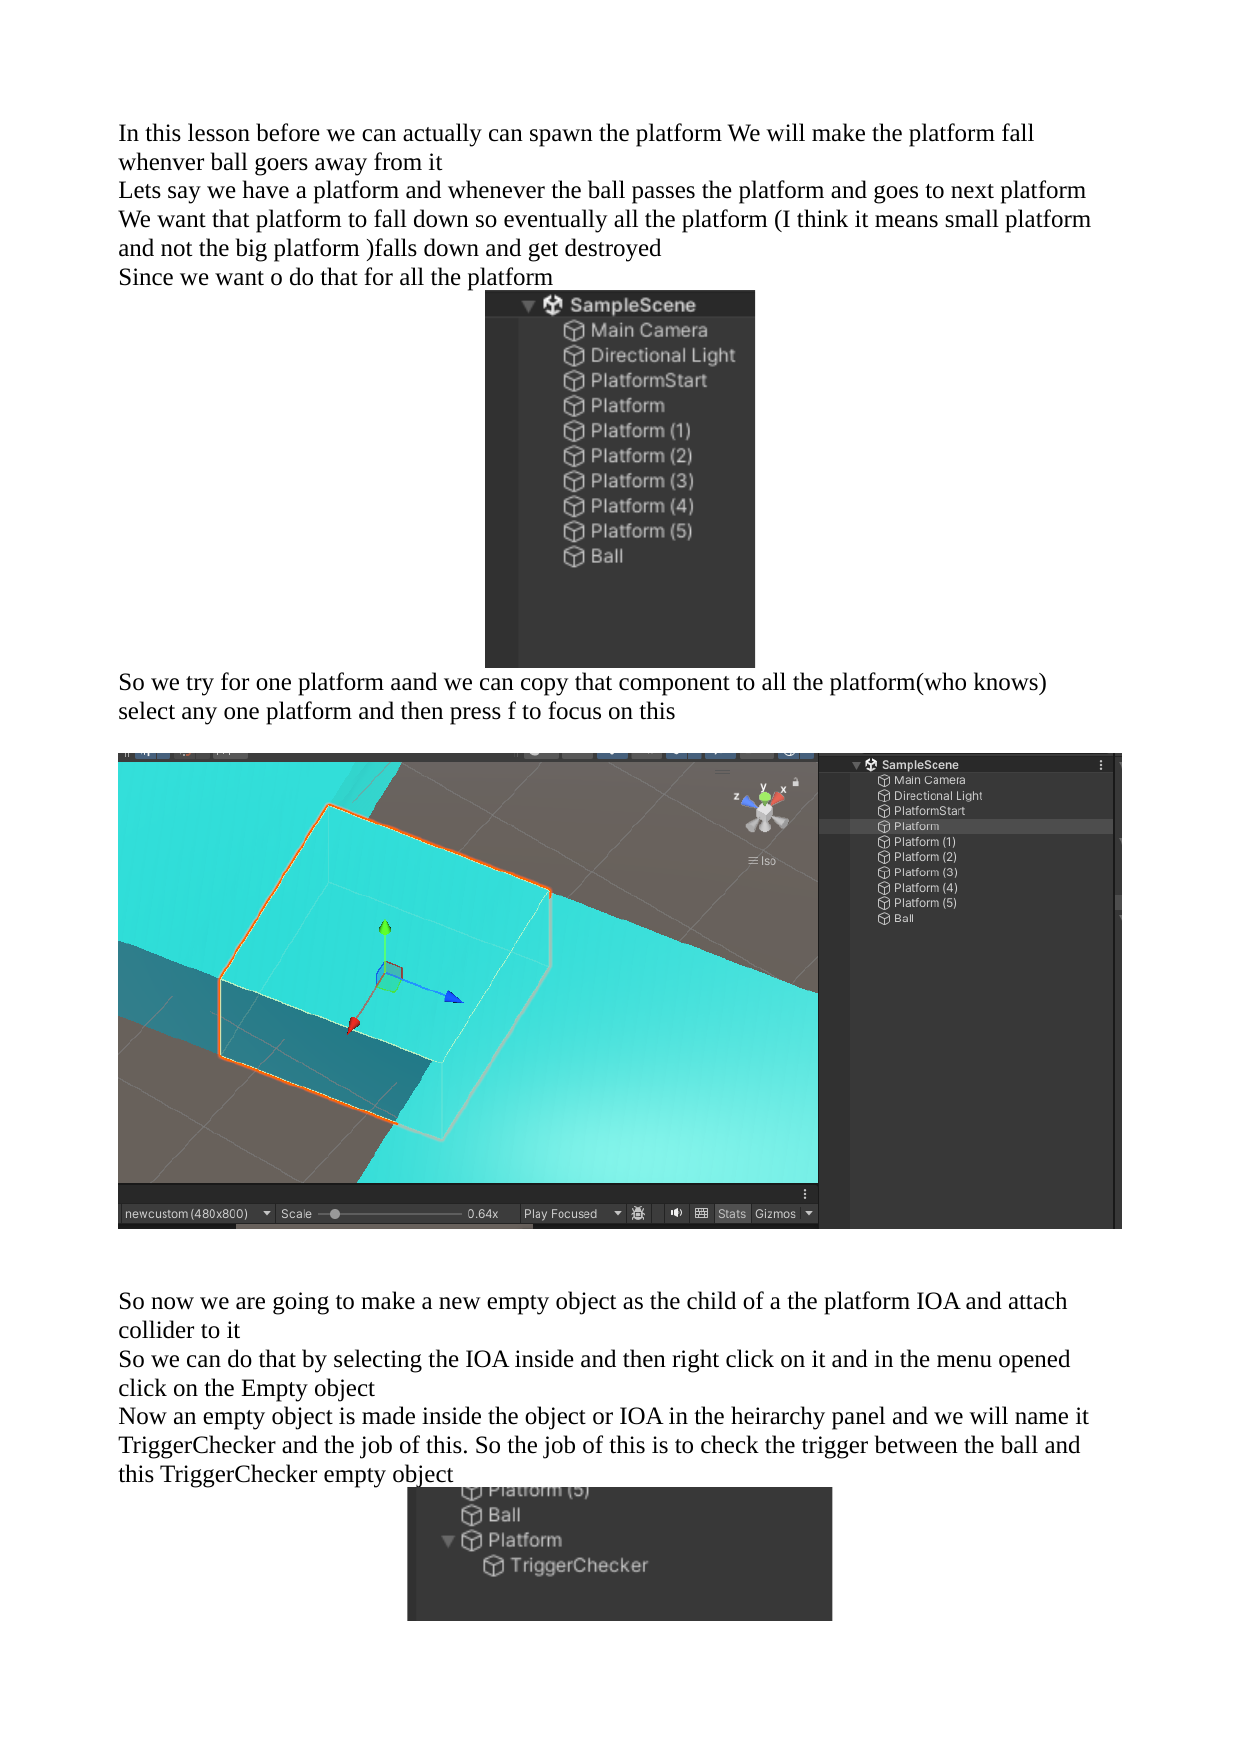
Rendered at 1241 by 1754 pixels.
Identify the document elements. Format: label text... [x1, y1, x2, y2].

text So now we are going to make a new empty object as the child of a the platform IOA and attach collider to it [118, 1286, 1122, 1344]
picture [407, 1487, 833, 1621]
text In this lesson before we can actually can spawn the platform We will make the platform fall whenver ball goers away from it [118, 118, 1122, 176]
text select any one platform and then press f to focus on this [118, 696, 1122, 725]
text Lets say we have a platform and whenever the ball passes the platform and goes to next platform We want that platform to fall down so eventually all the platform (I think it means small platform and not the big platform )falls down and get destroyed [118, 176, 1122, 262]
picture [485, 290, 756, 668]
text So we try for one platform aand we can copy that component to all the platform(who knows) [118, 291, 1122, 696]
text Now an empty object is made inside the object or IOA in the heirarchy panel and we will name it TriggerChecker and the job of this. So the job of this is to check the trigger between the ball and this TriggerChecker empty object [118, 1401, 1122, 1488]
text So we can do that by selecting the IOA inside and then right click on it and in the menu opened click on the Empty object [118, 1344, 1122, 1401]
text Since we want o do that for all the platform [118, 262, 1122, 291]
picture [118, 753, 1122, 1229]
